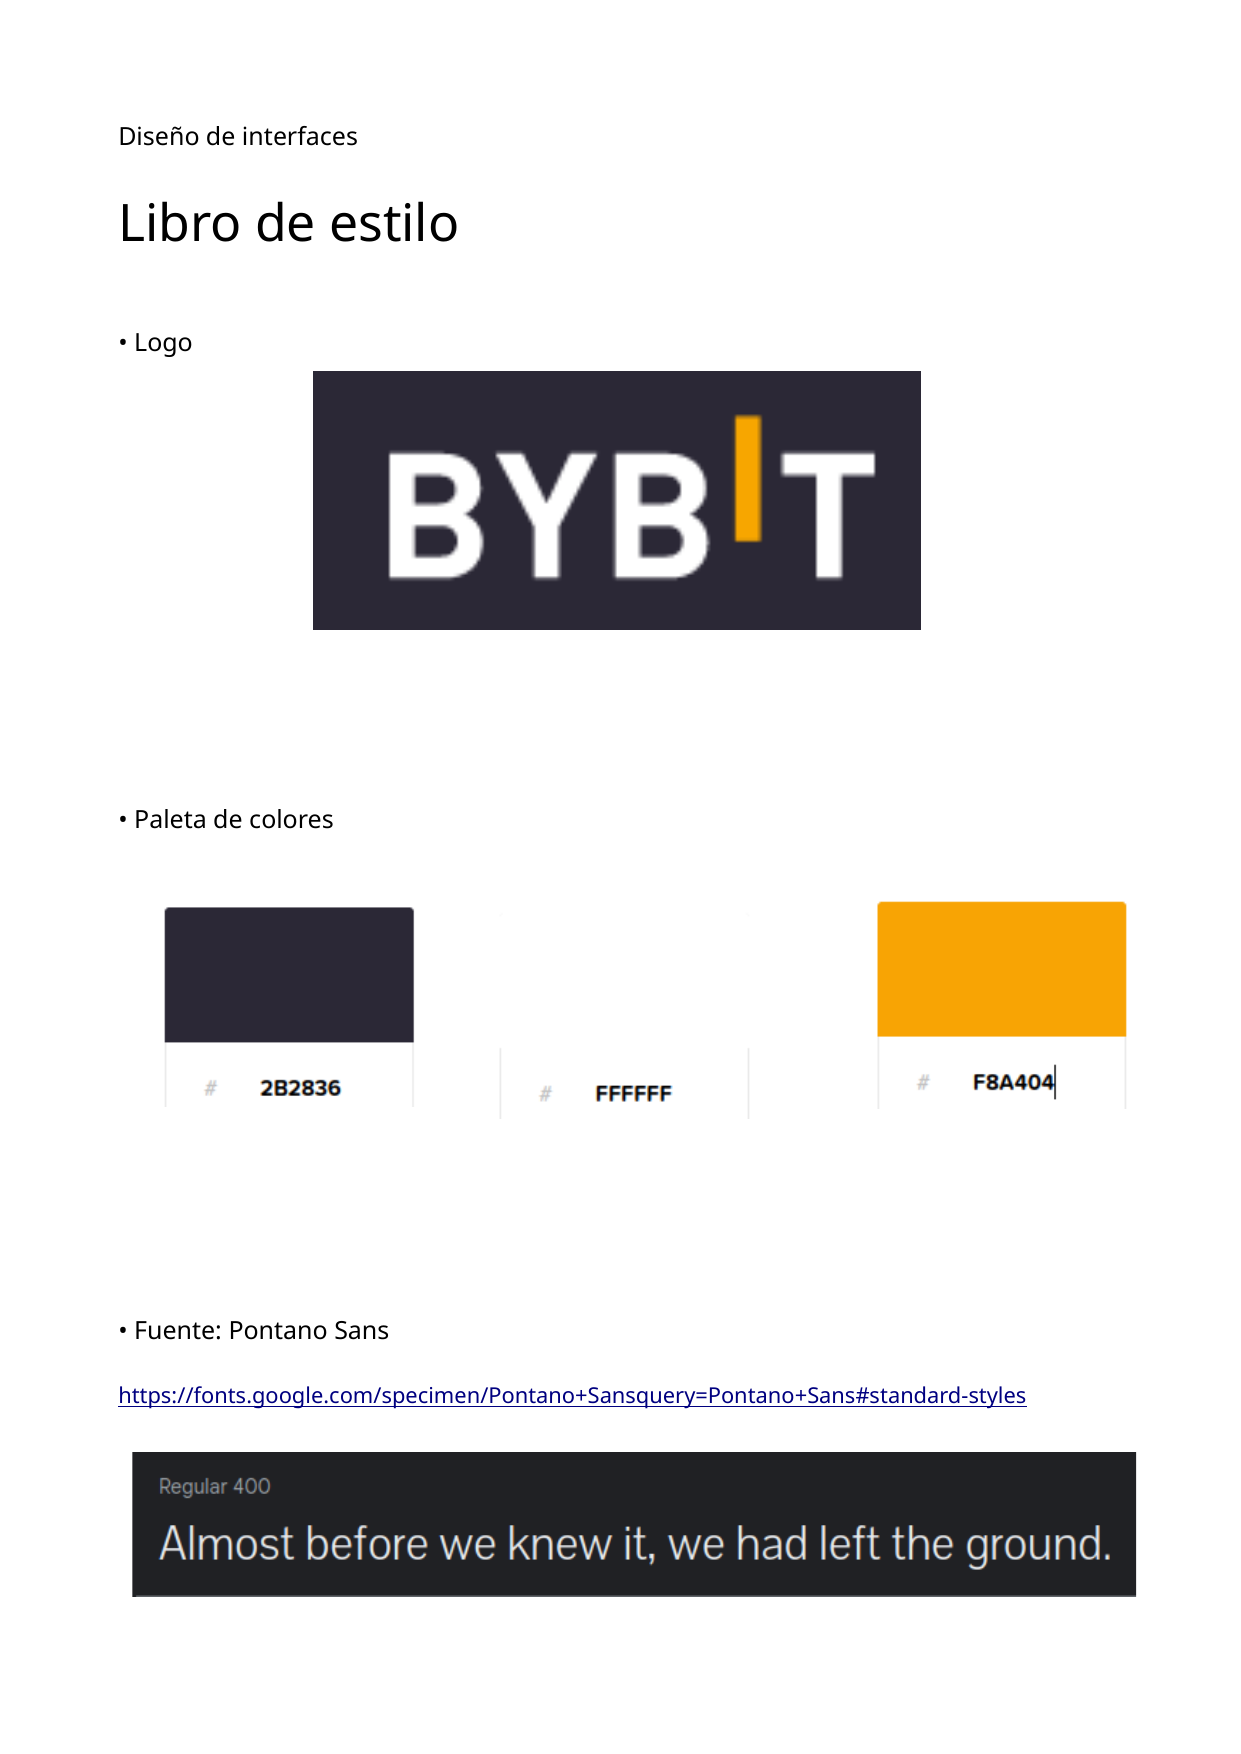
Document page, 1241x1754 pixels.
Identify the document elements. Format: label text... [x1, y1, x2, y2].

text Libro de estilo [118, 186, 1122, 256]
text https://fonts.google.com/specimen/Pontano+Sansquery=Pontano+Sans#standard-styles [118, 1381, 1122, 1410]
picture [492, 904, 770, 1119]
picture [870, 888, 1139, 1109]
text Diseño de interfaces [118, 118, 1122, 152]
text • Logo [118, 324, 1122, 359]
text • Fuente: Pontano Sans [118, 1312, 1122, 1346]
text • Paleta de colores [118, 801, 1122, 836]
picture [132, 1452, 1137, 1597]
picture [151, 892, 436, 1107]
picture [313, 371, 921, 630]
